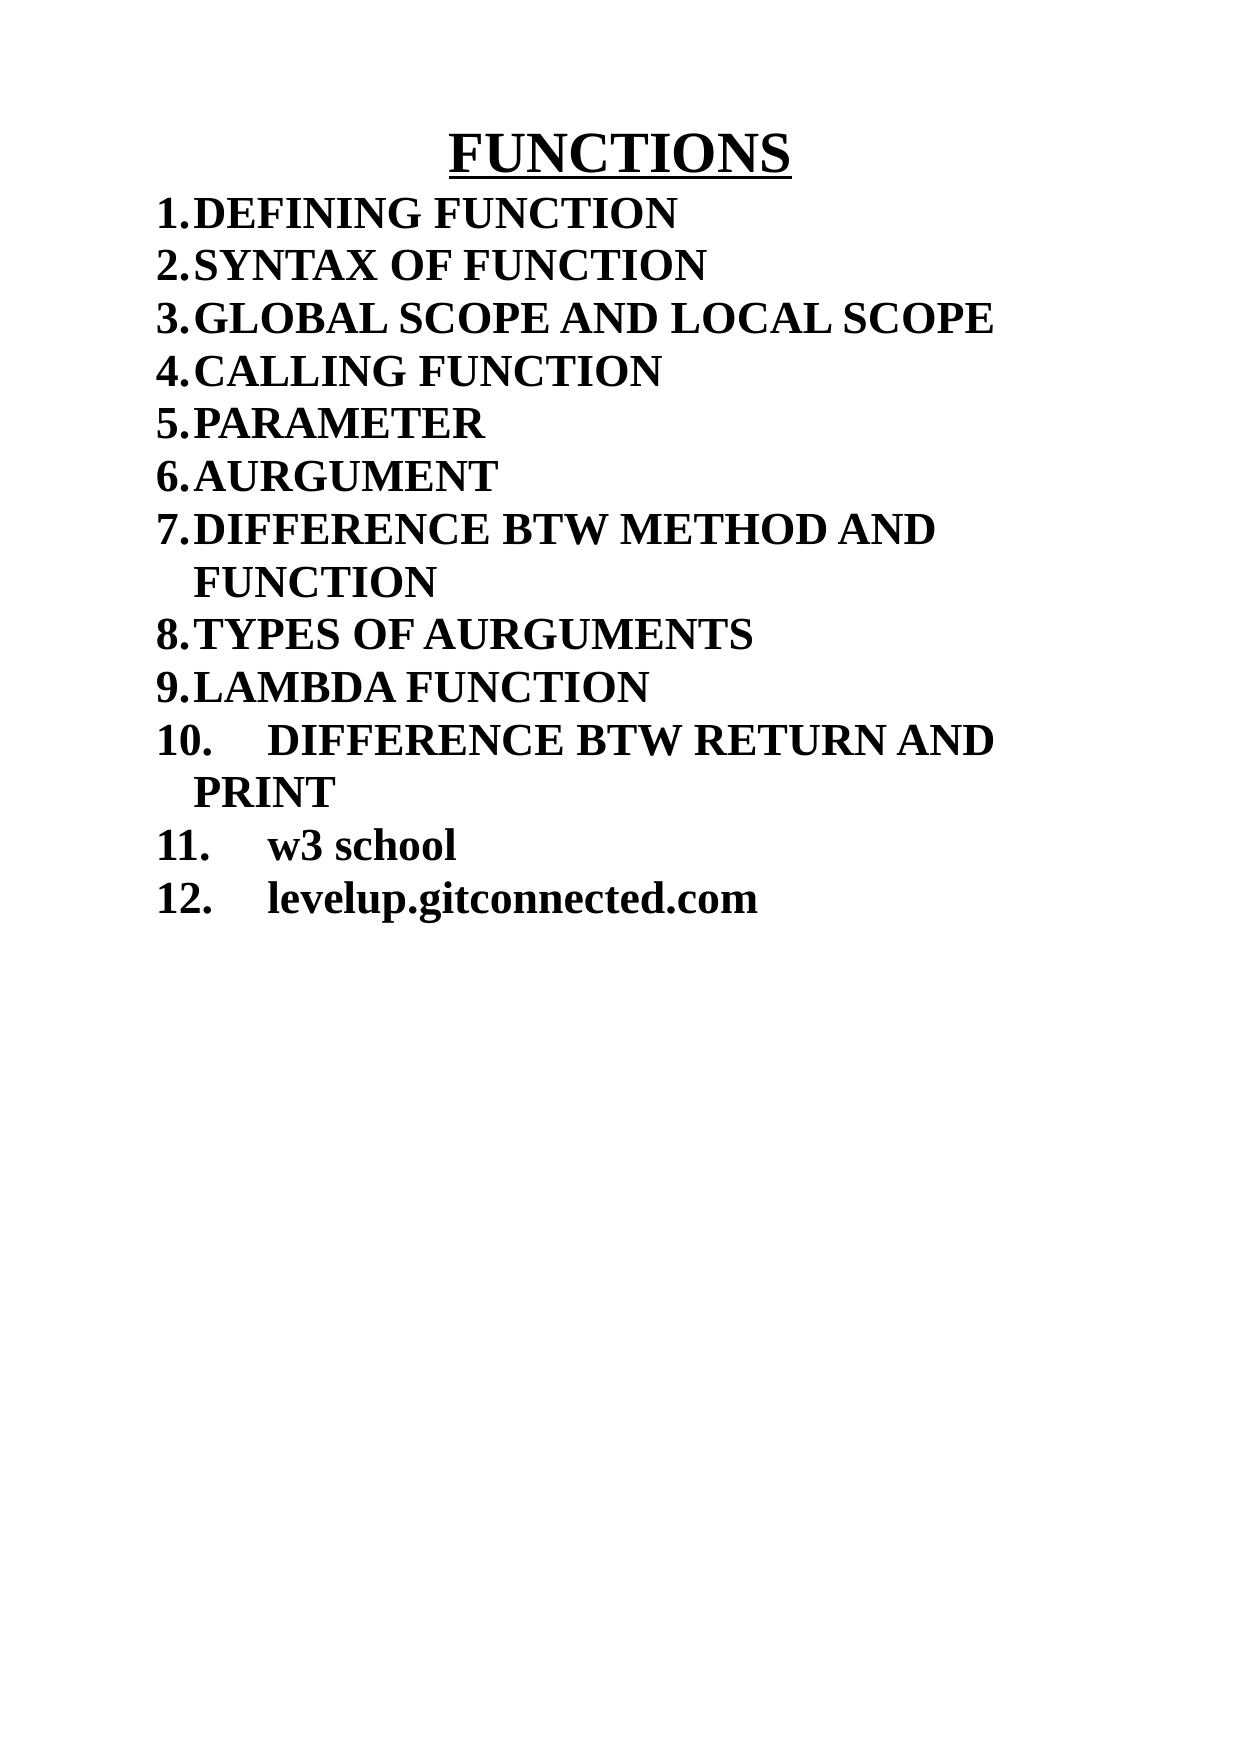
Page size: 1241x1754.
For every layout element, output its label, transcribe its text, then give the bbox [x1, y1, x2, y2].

text FUNCTIONS [118, 118, 1122, 185]
list AURGUMENT [156, 449, 1122, 501]
list SYNTAX OF FUNCTION [156, 238, 1122, 291]
list LAMBDA FUNCTION [156, 659, 1122, 712]
list PARAMETER [156, 396, 1122, 449]
list levelup.gitconnected.com [156, 870, 1122, 923]
list DIFFERENCE BTW METHOD AND FUNCTION [156, 501, 1122, 607]
list CALLING FUNCTION [156, 343, 1122, 396]
list GLOBAL SCOPE AND LOCAL SCOPE [156, 291, 1122, 343]
list TYPES OF AURGUMENTS [156, 607, 1122, 659]
list DIFFERENCE BTW RETURN AND PRINT [156, 712, 1122, 818]
list w3 school [156, 818, 1122, 870]
list DEFINING FUNCTION [156, 185, 1122, 238]
